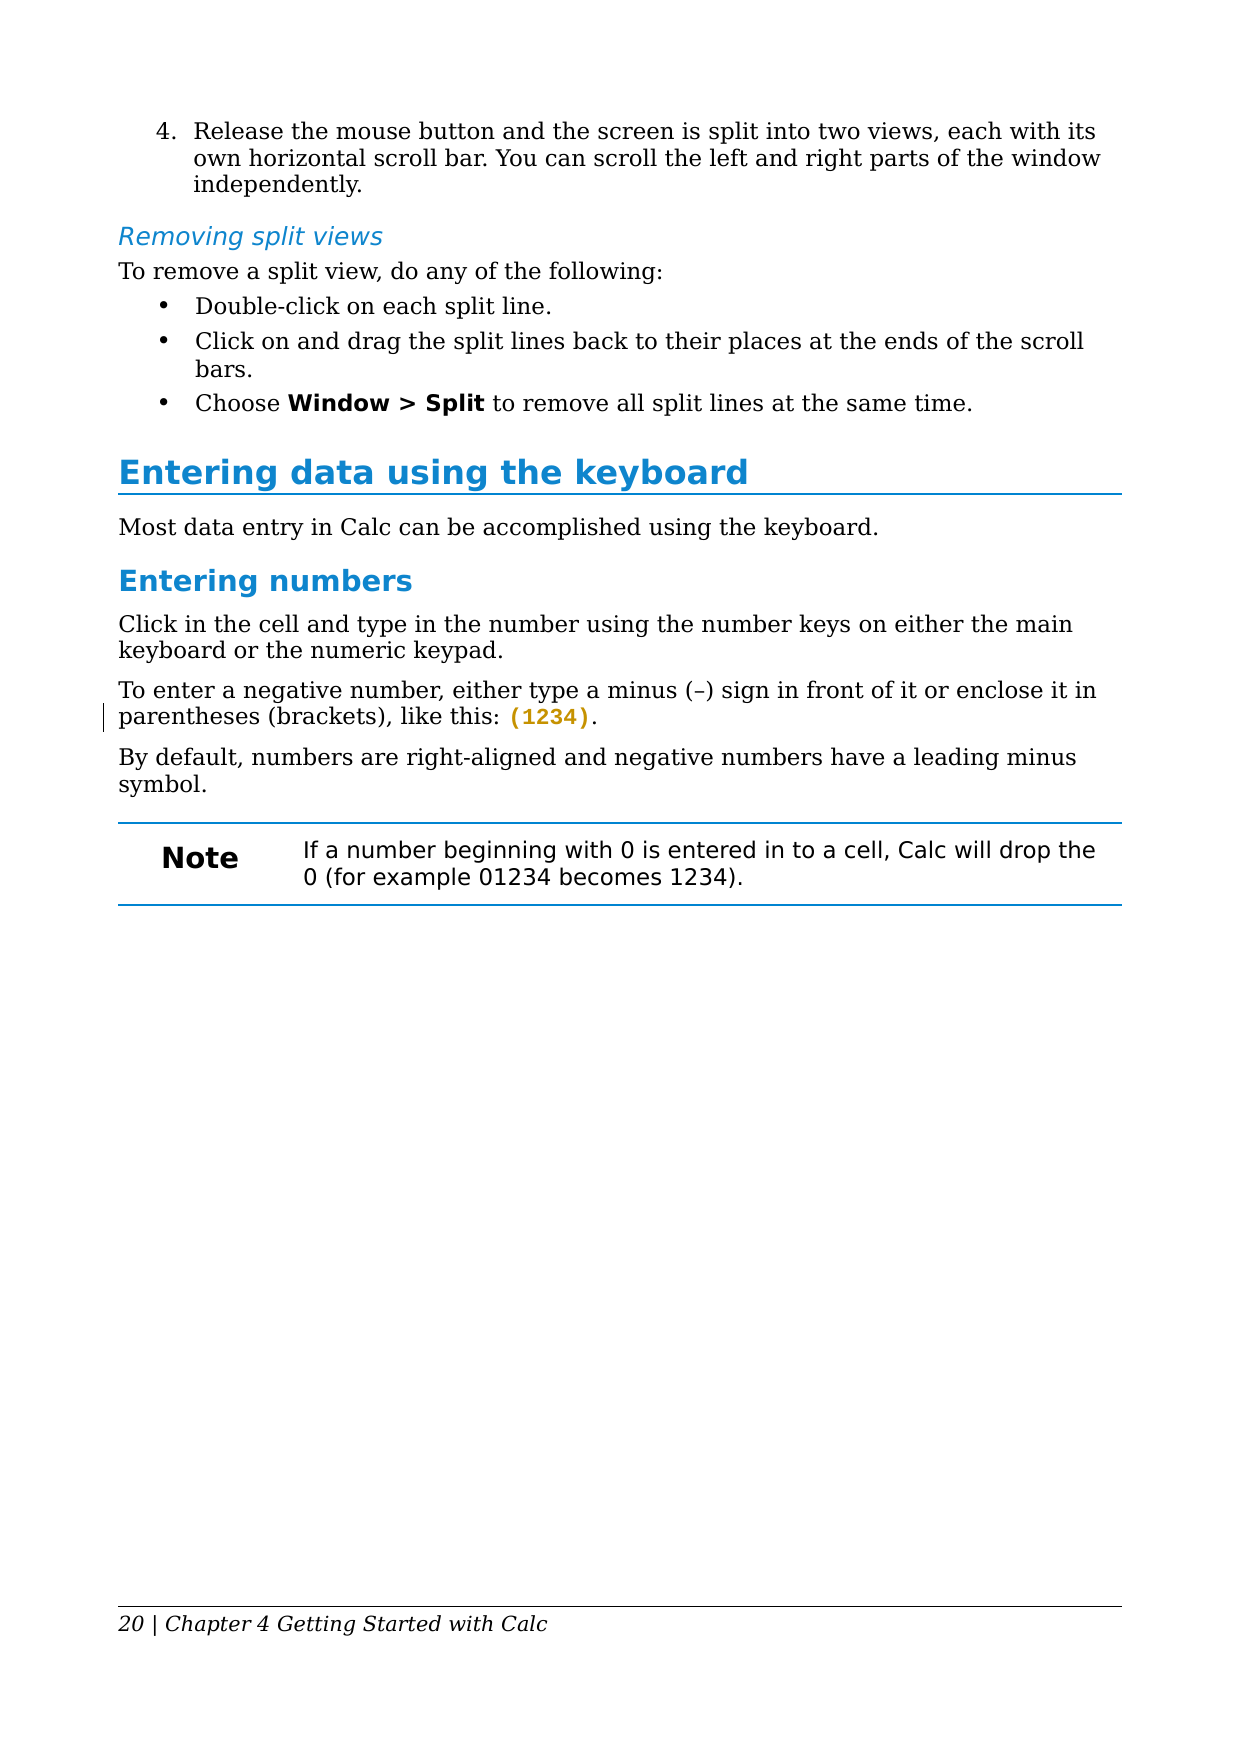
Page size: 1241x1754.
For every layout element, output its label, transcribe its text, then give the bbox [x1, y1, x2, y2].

table_header Note [118, 824, 281, 904]
list To remove a split view, do any of the following: [118, 258, 1122, 285]
list Click on and drag the split lines back to their places at the ends of the scroll bars. [156, 327, 1122, 382]
text By default, numbers are right-aligned and negative numbers have a leading minus symbol. [118, 744, 1122, 797]
subtitle Removing split views [118, 222, 1122, 252]
subtitle Entering data using the keyboard [118, 454, 1122, 493]
text Most data entry in Calc can be accomplished using the keyboard. [118, 514, 1122, 540]
list Double-click on each split line. [156, 291, 1122, 320]
text Click in the cell and type in the number using the number keys on either the main keyboard or the numeric keypad. [118, 611, 1122, 664]
subtitle Entering numbers [118, 564, 1122, 598]
list Choose Window > Split to remove all split lines at the same time. [156, 389, 1128, 418]
table_header If a number beginning with 0 is entered in to a cell, Calc will drop the 0 (for example 01234 becomes 1234). [281, 824, 1122, 904]
list Release the mouse button and the screen is split into two views, each with its own horizontal scroll bar. You can scroll the left and right parts of the window independently. [156, 118, 1122, 198]
text To enter a negative number, either type a minus (–) sign in front of it or enclose it in parentheses (brackets), like this: (1234). [118, 677, 1122, 732]
